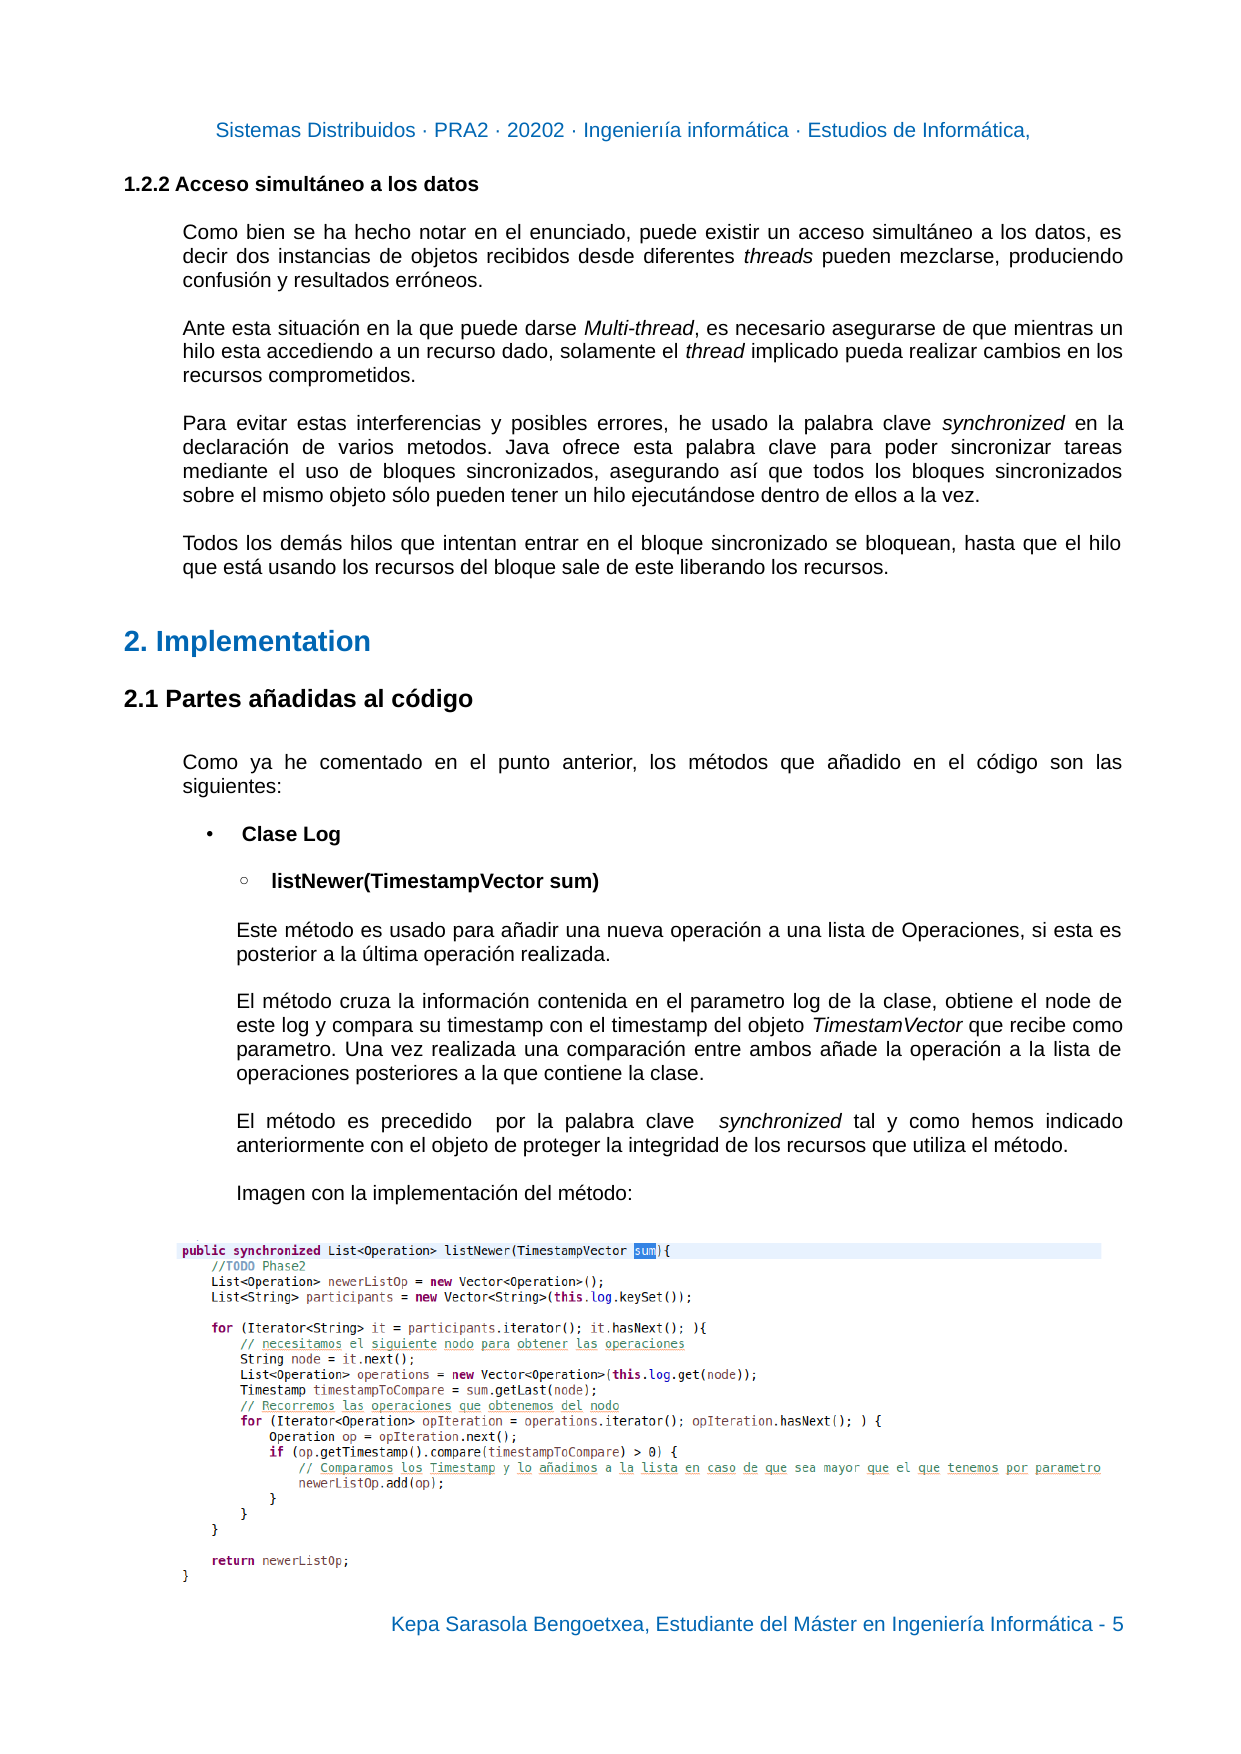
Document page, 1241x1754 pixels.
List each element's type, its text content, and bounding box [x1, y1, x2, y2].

text Ante esta situación en la que puede darse Multi-thread, es necesario asegurarse de que mientras un hilo esta accediendo a un recurso dado, solamente el thread implicado pueda realizar cambios en los recursos comprometidos. [182, 315, 1123, 387]
list Este método es usado para añadir una nueva operación a una lista de Operaciones, si esta es posterior a la última operación realizada. [198, 917, 1123, 965]
list Clase Log [206, 821, 1123, 845]
picture [176, 1240, 1102, 1590]
subtitle 2. Implementation [123, 624, 1123, 657]
list listNewer(TimestampVector sum) [236, 869, 1123, 893]
text 1.2.2 Acceso simultáneo a los datos [123, 172, 1123, 196]
text Como ya he comentado en el punto anterior, los métodos que añadido en el código son las siguientes: [182, 749, 1123, 797]
list El método cruza la información contenida en el parametro log de la clase, obtiene el node de este log y compara su timestamp con el timestamp del objeto TimestamVector que recibe como parametro. Una vez realizada una comparación entre ambos añade la operación a la lista de operaciones posteriores a la que contiene la clase. [198, 989, 1123, 1085]
subtitle 2.1 Partes añadidas al código [123, 684, 1123, 713]
text Todos los demás hilos que intentan entrar en el bloque sincronizado se bloquean, hasta que el hilo que está usando los recursos del bloque sale de este liberando los recursos. [182, 531, 1123, 579]
list El método es precedido por la palabra clave synchronized tal y como hemos indicado anteriormente con el objeto de proteger la integridad de los recursos que utiliza el método. [198, 1109, 1123, 1157]
text Como bien se ha hecho notar en el enunciado, puede existir un acceso simultáneo a los datos, es decir dos instancias de objetos recibidos desde diferentes threads pueden mezclarse, produciendo confusión y resultados erróneos. [182, 219, 1123, 291]
list Imagen con la implementación del método: [198, 1181, 1123, 1205]
text Para evitar estas interferencias y posibles errores, he usado la palabra clave synchronized en la declaración de varios metodos. Java ofrece esta palabra clave para poder sincronizar tareas mediante el uso de bloques sincronizados, asegurando así que todos los bloques sincronizados sobre el mismo objeto sólo pueden tener un hilo ejecutándose dentro de ellos a la vez. [182, 411, 1123, 507]
